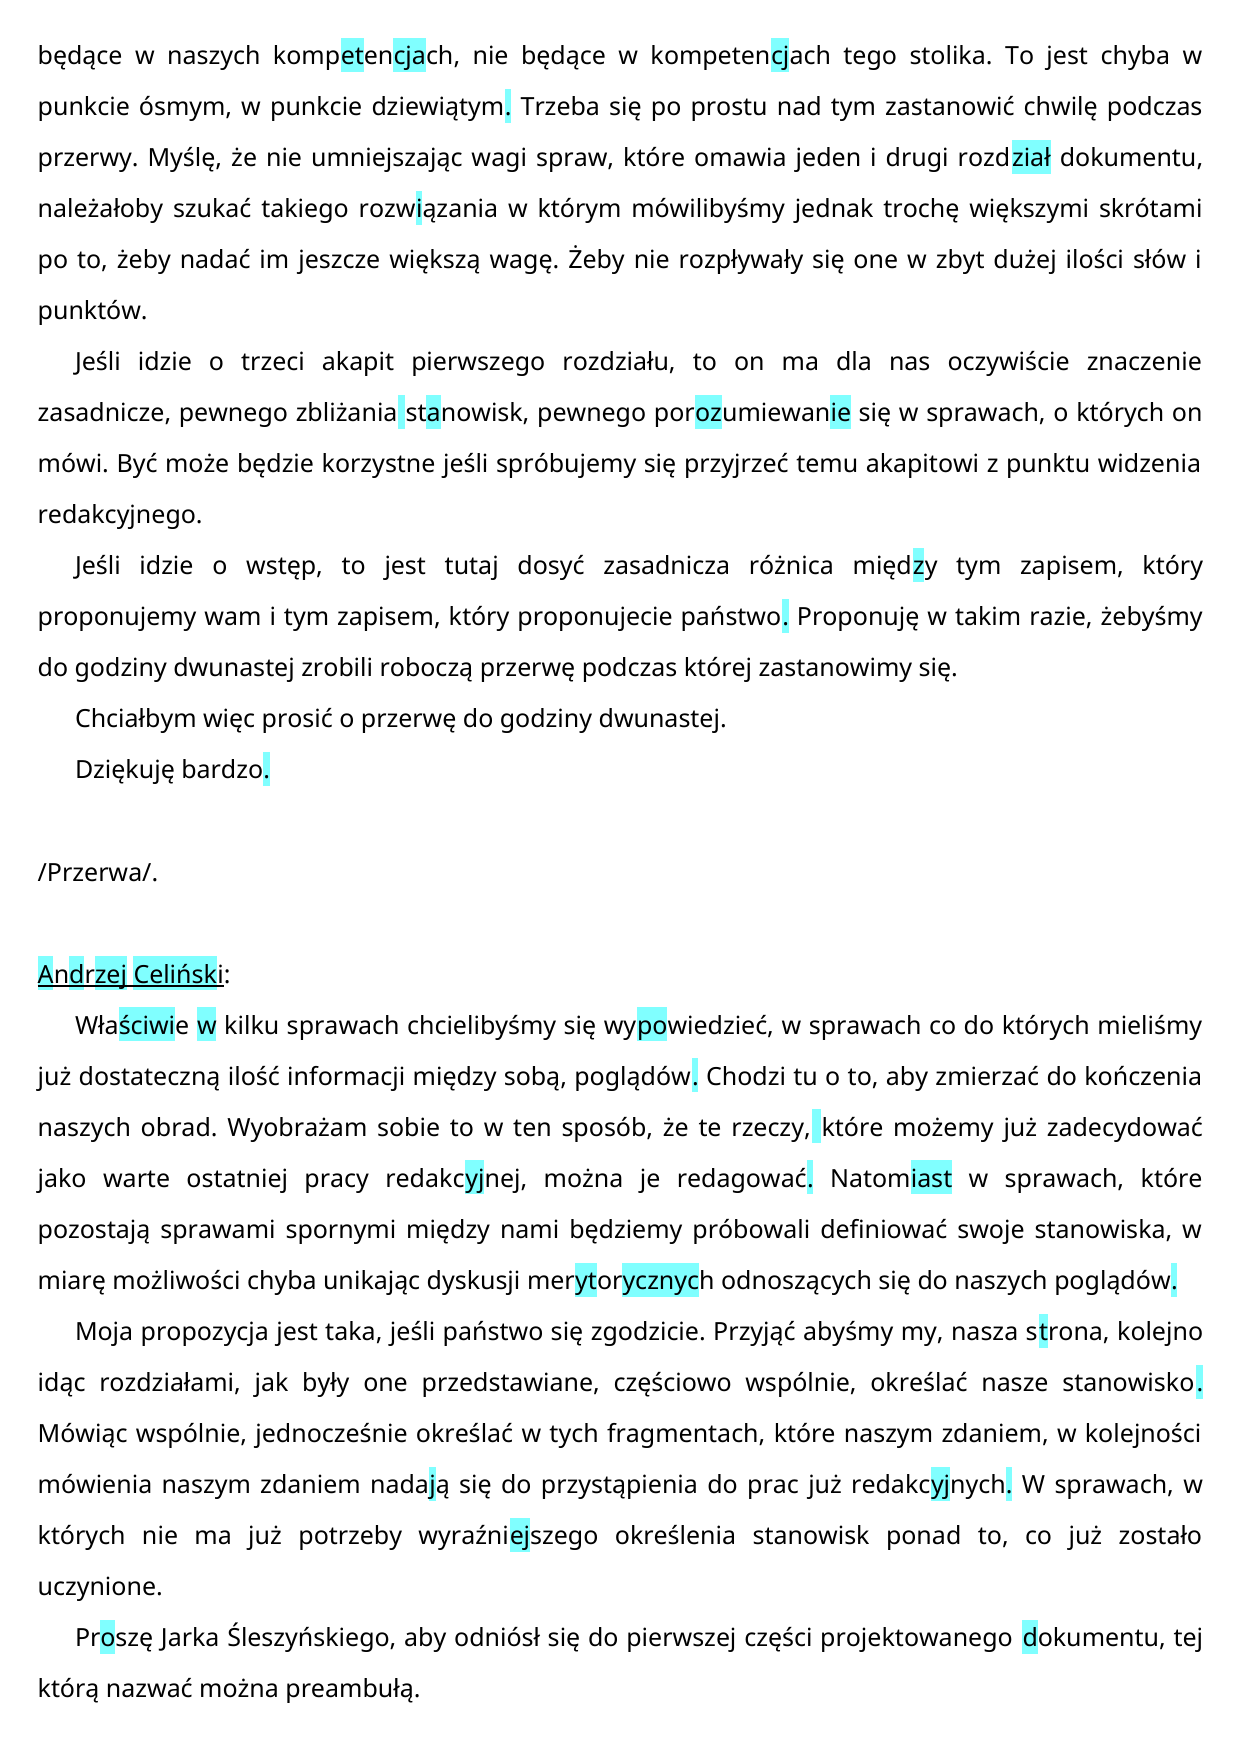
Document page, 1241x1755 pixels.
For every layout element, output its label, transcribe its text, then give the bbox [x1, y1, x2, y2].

text /Przerwa/. [37, 854, 1203, 888]
text Chciałbym więc prosić o przerwę do godziny dwunastej. [37, 701, 1203, 735]
text Proszę Jarka Śleszyńskiego, aby odniósł się do pierwszej części projektowanego dokumentu, tej którą nazwać można preambułą. [37, 1620, 1203, 1705]
text Andrzej Celiński: [37, 956, 1203, 990]
text Jeśli idzie o trzeci akapit pierwszego rozdziału, to on ma dla nas oczywiście znaczenie zasadnicze, pewnego zbliżania stanowisk, pewnego porozumiewanie się w sprawach, o których on mówi. Być może będzie korzystne jeśli spróbujemy się przyjrzeć temu akapitowi z punktu widzenia redakcyjnego. [37, 344, 1203, 531]
text Właściwie w kilku sprawach chcielibyśmy się wypowiedzieć, w sprawach co do których mieliśmy już dostateczną ilość informacji między sobą, poglądów. Chodzi tu o to, aby zmierzać do kończenia naszych obrad. Wyobrażam sobie to w ten sposób, że te rzeczy, które możemy już zadecydować jako warte ostatniej pracy redakcyjnej, można je redagować. Natomiast w sprawach, które pozostają sprawami spornymi między nami będziemy próbowali definiować swoje stanowiska, w miarę możliwości chyba unikając dyskusji merytorycznych odnoszących się do naszych poglądów. [37, 1007, 1203, 1297]
text Jeśli idzie o wstęp, to jest tutaj dosyć zasadnicza różnica między tym zapisem, który proponujemy wam i tym zapisem, który proponujecie państwo. Proponuję w takim razie, żebyśmy do godziny dwunastej zrobili roboczą przerwę podczas której zastanowimy się. [37, 548, 1203, 684]
text Dziękuję bardzo. [37, 752, 1203, 786]
text Moja propozycja jest taka, jeśli państwo się zgodzicie. Przyjąć abyśmy my, nasza strona, kolejno idąc rozdziałami, jak były one przedstawiane, częściowo wspólnie, określać nasze stanowisko. Mówiąc wspólnie, jednocześnie określać w tych fragmentach, które naszym zdaniem, w kolejności mówienia naszym zdaniem nadają się do przystąpienia do prac już redakcyjnych. W sprawach, w których nie ma już potrzeby wyraźniejszego określenia stanowisk ponad to, co już zostało uczynione. [37, 1313, 1203, 1603]
text będące w naszych kompetencjach, nie będące w kompetencjach tego stolika. To jest chyba w punkcie ósmym, w punkcie dziewiątym. Trzeba się po prostu nad tym zastanowić chwilę podczas przerwy. Myślę, że nie umniejszając wagi spraw, które omawia jeden i drugi rozdział dokumentu, należałoby szukać takiego rozwiązania w którym mówilibyśmy jednak trochę większymi skrótami po to, żeby nadać im jeszcze większą wagę. Żeby nie rozpływały się one w zbyt dużej ilości słów i punktów. [37, 37, 1203, 327]
